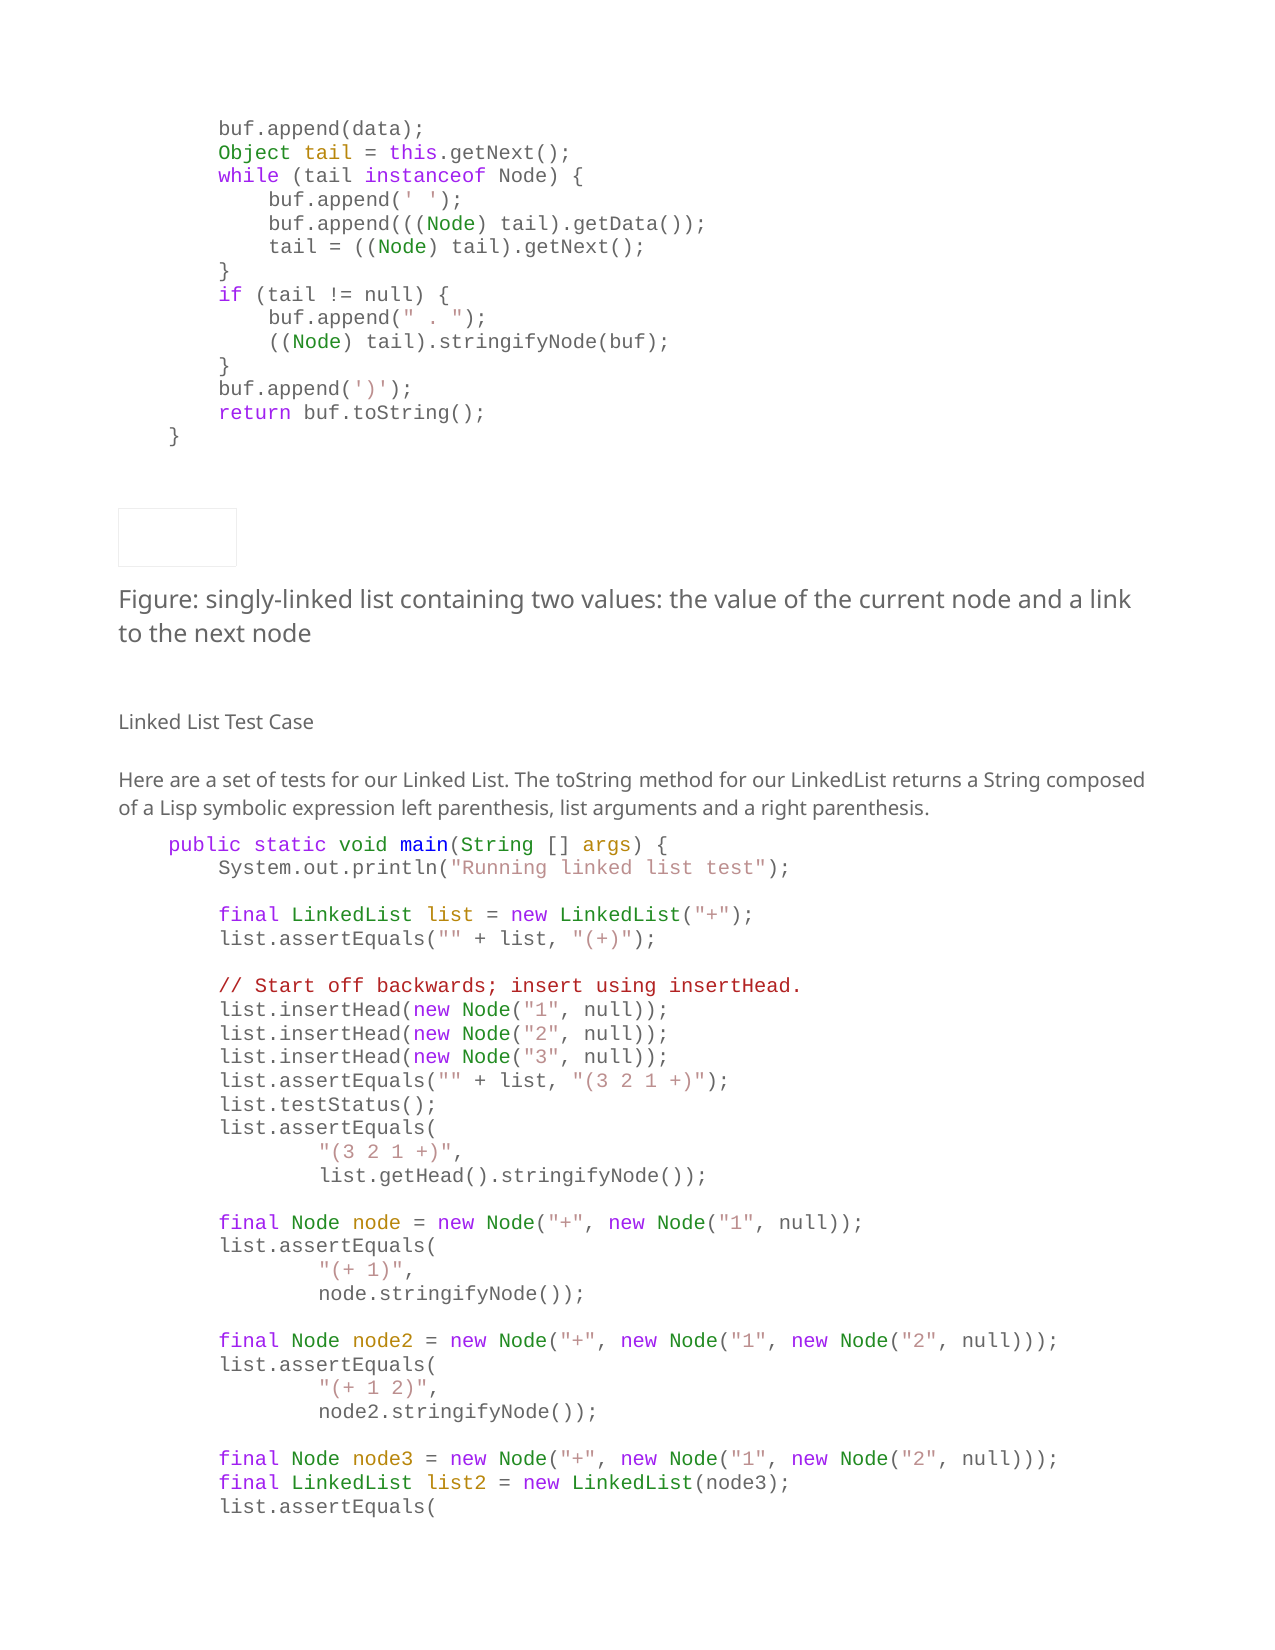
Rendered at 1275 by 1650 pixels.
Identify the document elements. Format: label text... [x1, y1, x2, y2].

text list.insertHead(new Node("2", null)); [118, 1023, 1157, 1046]
text while (tail instanceof Node) { [118, 165, 1157, 189]
text // Start off backwards; insert using insertHead. [118, 975, 1157, 999]
text node2.stringifyNode()); [118, 1401, 1157, 1425]
text buf.append(')'); [118, 378, 1157, 402]
text } [118, 354, 1157, 378]
text list.insertHead(new Node("1", null)); [118, 999, 1157, 1023]
text list.assertEquals("" + list, "(+)"); [118, 928, 1157, 952]
text public static void main(String [] args) { [118, 833, 1157, 857]
text buf.append(data); [118, 118, 1157, 142]
text list.assertEquals( [118, 1496, 1157, 1519]
text list.assertEquals("" + list, "(3 2 1 +)"); [118, 1070, 1157, 1094]
text final Node node = new Node("+", new Node("1", null)); [118, 1212, 1157, 1236]
text return buf.toString(); [118, 402, 1157, 426]
text buf.append(' '); [118, 189, 1157, 213]
text "(+ 1 2)", [118, 1377, 1157, 1401]
text } [118, 260, 1157, 284]
text tail = ((Node) tail).getNext(); [118, 236, 1157, 260]
text System.out.println("Running linked list test"); [118, 857, 1157, 881]
text list.assertEquals( [118, 1354, 1157, 1377]
text Linked List Test Case Here are a set of tests for our Linked List. The toString method for our LinkedList returns a String composed of a Lisp symbolic expression left parenthesis, list arguments and a right parenthesis. [118, 650, 1157, 821]
text } [118, 426, 1157, 449]
text node.stringifyNode()); [118, 1283, 1157, 1306]
text final LinkedList list2 = new LinkedList(node3); [118, 1472, 1157, 1496]
text "(3 2 1 +)", [118, 1141, 1157, 1164]
text final LinkedList list = new LinkedList("+"); [118, 904, 1157, 928]
text list.insertHead(new Node("3", null)); [118, 1046, 1157, 1070]
text buf.append(" . "); [118, 307, 1157, 331]
text final Node node3 = new Node("+", new Node("1", new Node("2", null))); [118, 1448, 1157, 1472]
text ((Node) tail).stringifyNode(buf); [118, 331, 1157, 354]
text Object tail = this.getNext(); [118, 142, 1157, 165]
text Figure: singly-linked list containing two values: the value of the current node and a link to the next node [118, 582, 1157, 650]
text list.getHead().stringifyNode()); [118, 1164, 1157, 1188]
text "(+ 1)", [118, 1259, 1157, 1283]
text list.testStatus(); [118, 1094, 1157, 1117]
text list.assertEquals( [118, 1117, 1157, 1141]
text buf.append(((Node) tail).getData()); [118, 213, 1157, 236]
text final Node node2 = new Node("+", new Node("1", new Node("2", null))); [118, 1330, 1157, 1354]
text list.assertEquals( [118, 1236, 1157, 1259]
text if (tail != null) { [118, 284, 1157, 307]
